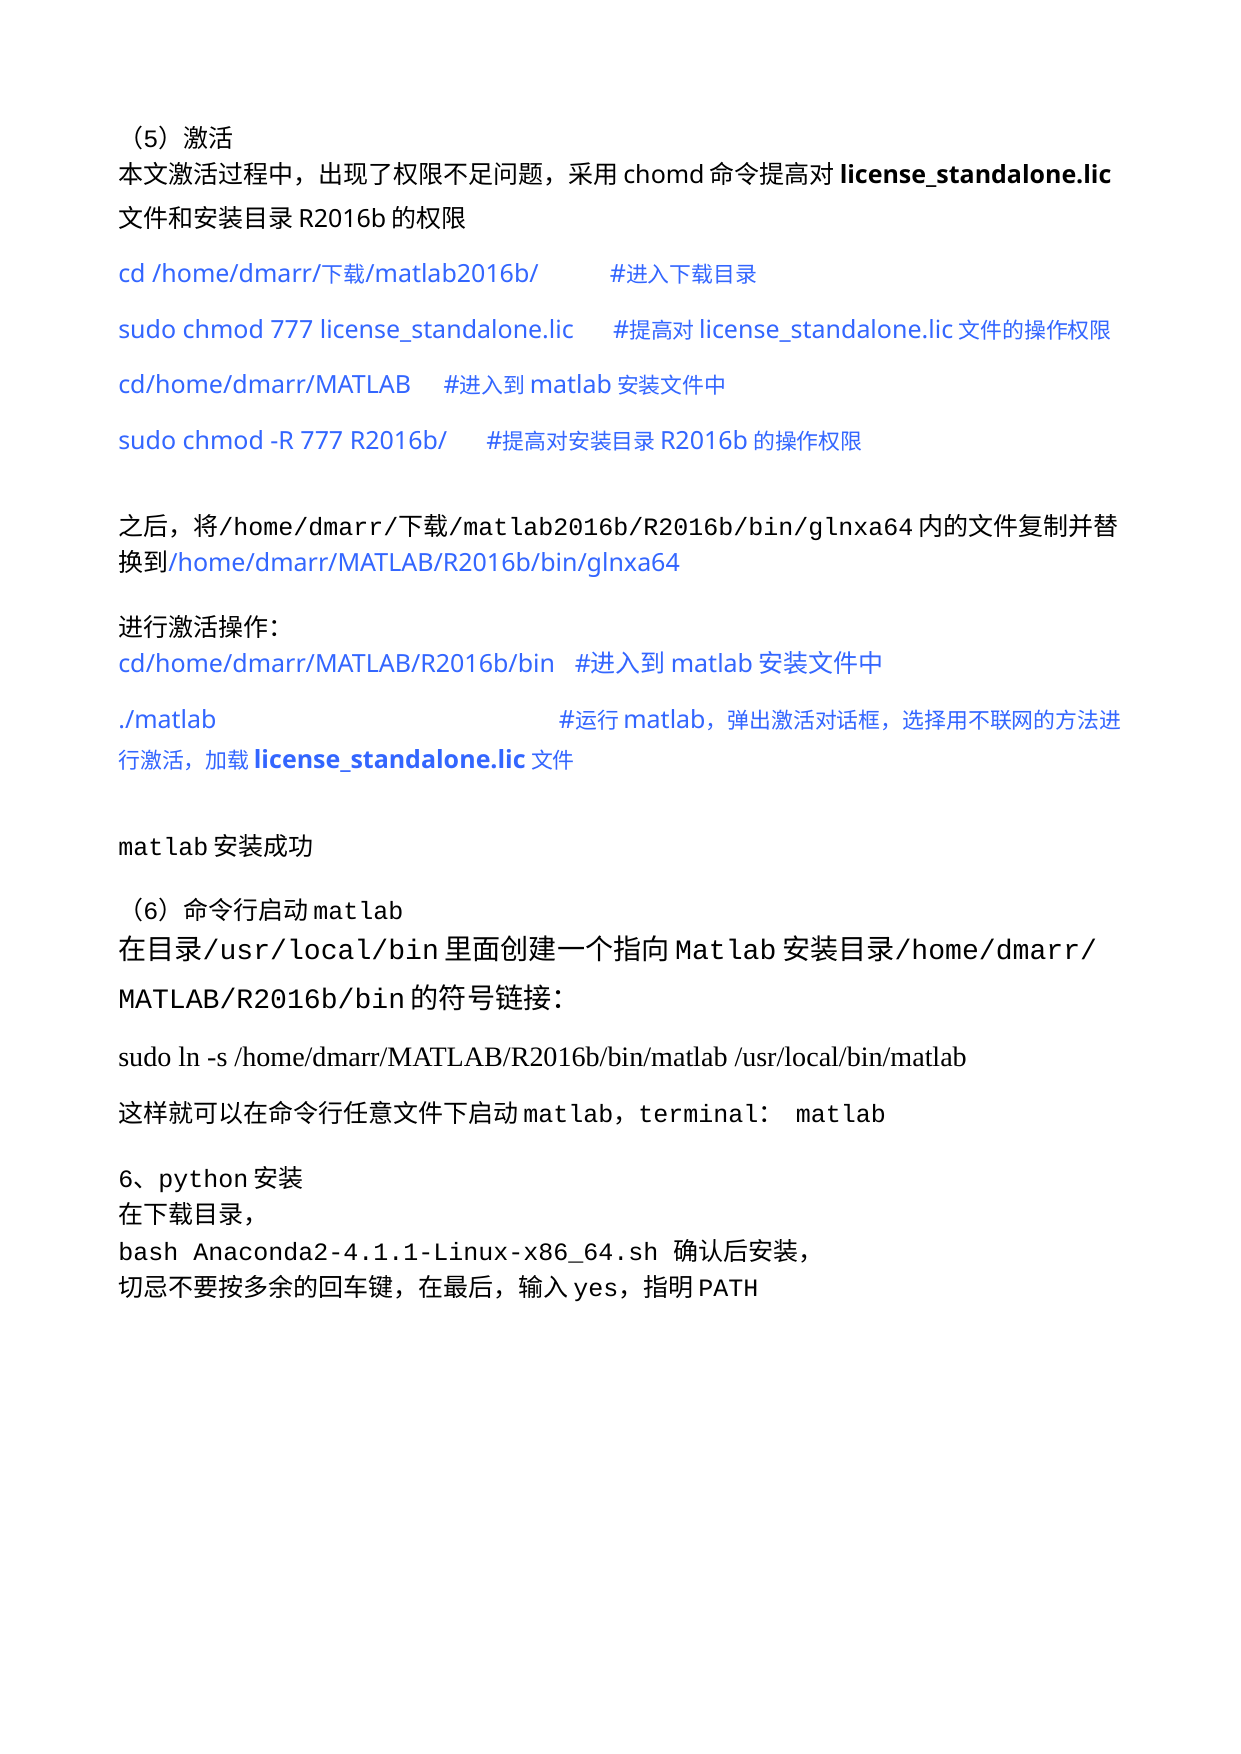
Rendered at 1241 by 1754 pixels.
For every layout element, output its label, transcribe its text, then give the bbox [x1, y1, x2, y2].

text 在下载目录， [118, 1195, 1122, 1231]
text （6）命令行启动matlab [118, 891, 1122, 927]
text 之后，将/home/dmarr/下载/matlab2016b/R2016b/bin/glnxa64内的文件复制并替换到/home/dmarr/MATLAB/R2016b/bin/glnxa64 [118, 506, 1122, 579]
text sudo chmod -R 777 R2016b/ #提高对安装目录R2016b的操作权限 [118, 422, 1122, 456]
text ./matlab #运行matlab，弹出激活对话框，选择用不联网的方法进行激活，加载license_standalone.lic文件 [118, 701, 1122, 776]
text 在目录/usr/local/bin里面创建一个指向Matlab安装目录/home/dmarr/MATLAB/R2016b/bin的符号链接： [118, 927, 1122, 1017]
text 本文激活过程中，出现了权限不足问题，采用chomd命令提高对license_standalone.lic文件和安装目录R2016b的权限 [118, 154, 1122, 234]
text （5）激活 [118, 118, 1122, 154]
text sudo chmod 777 license_standalone.lic #提高对license_standalone.lic文件的操作权限 [118, 311, 1122, 346]
text 这样就可以在命令行任意文件下启动matlab，terminal： matlab [118, 1093, 1122, 1130]
text cd/home/dmarr/MATLAB/R2016b/bin #进入到matlab安装文件中 [118, 643, 1122, 679]
text cd /home/dmarr/下载/matlab2016b/ #进入下载目录 [118, 256, 1122, 290]
text 6、python安装 [118, 1158, 1122, 1195]
text sudo ln -s /home/dmarr/MATLAB/R2016b/bin/matlab /usr/local/bin/matlab [118, 1040, 1122, 1072]
text 切忌不要按多余的回车键，在最后，输入yes，指明PATH [118, 1267, 1122, 1304]
text cd/home/dmarr/MATLAB #进入到matlab安装文件中 [118, 367, 1122, 401]
text matlab安装成功 [118, 826, 1122, 862]
text 进行激活操作： [118, 607, 1122, 643]
text bash Anaconda2-4.1.1-Linux-x86_64.sh 确认后安装， [118, 1231, 1122, 1267]
